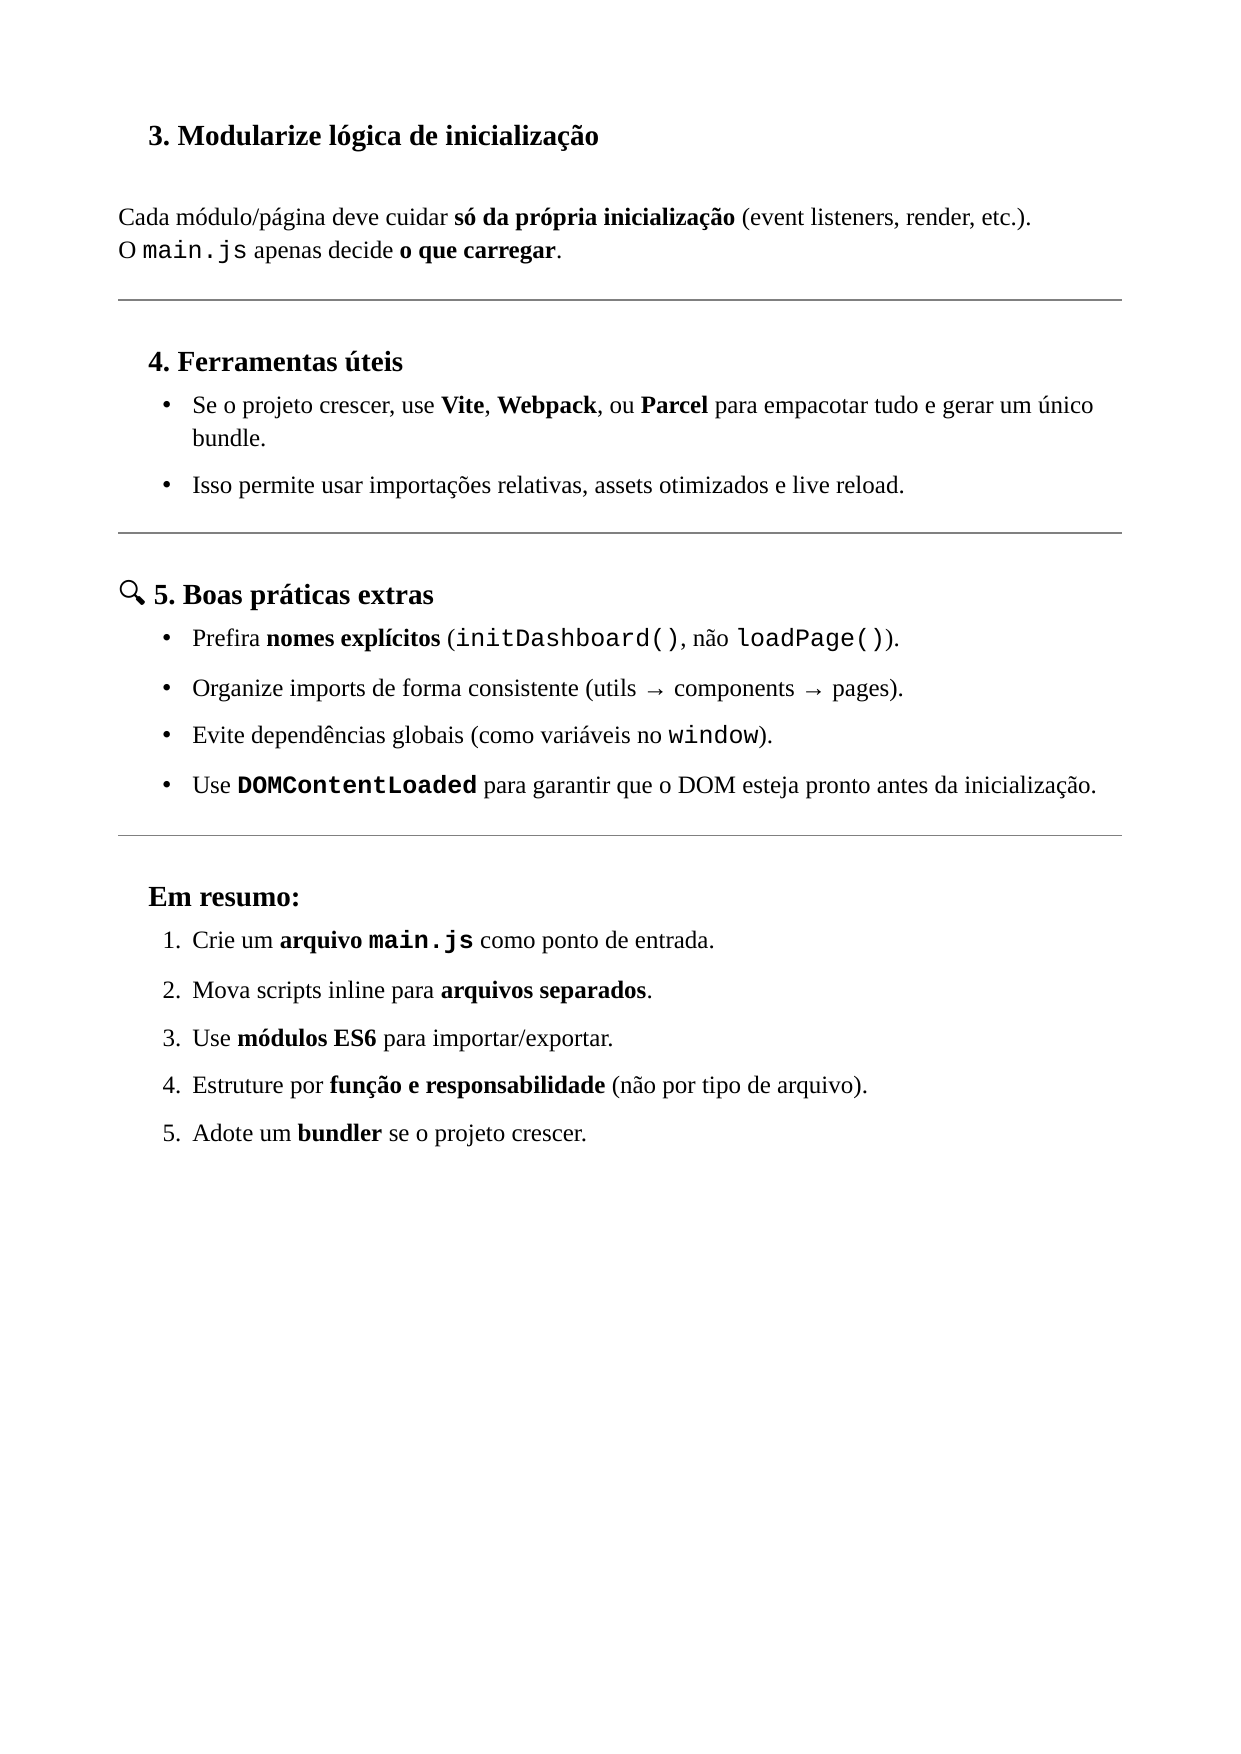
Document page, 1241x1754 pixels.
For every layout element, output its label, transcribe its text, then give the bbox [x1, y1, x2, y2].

list Use módulos ES6 para importar/exportar. [162, 1023, 1122, 1052]
subtitle 🔍 5. Boas práticas extras [118, 577, 1122, 610]
list Evite dependências globais (como variáveis no window). [162, 721, 1122, 751]
list Prefira nomes explícitos (initDashboard(), não loadPage()). [162, 623, 1122, 654]
list Mova scripts inline para arquivos separados. [162, 975, 1122, 1004]
list Crie um arquivo main.js como ponto de entrada. [162, 925, 1122, 956]
list Isso permite usar importações relativas, assets otimizados e live reload. [162, 470, 1122, 499]
list Adote um bundler se o projeto crescer. [162, 1118, 1122, 1147]
list Se o projeto crescer, use Vite, Webpack, ou Parcel para empacotar tudo e gerar um único bundle. [162, 390, 1122, 452]
text Cada módulo/página deve cuidar só da própria inicialização (event listeners, render, etc.). O main.js apenas decide o que carregar. [118, 202, 1122, 266]
list Estruture por função e responsabilidade (não por tipo de arquivo). [162, 1071, 1122, 1099]
subtitle 🧱 3. Modularize lógica de inicialização [118, 118, 1122, 152]
subtitle 🧰 4. Ferramentas úteis [118, 344, 1122, 377]
list Use DOMContentLoaded para garantir que o DOM esteja pronto antes da inicialização. [162, 771, 1122, 801]
subtitle ✅ Em resumo: [118, 879, 1122, 913]
list Organize imports de forma consistente (utils → components → pages). [162, 673, 1122, 702]
